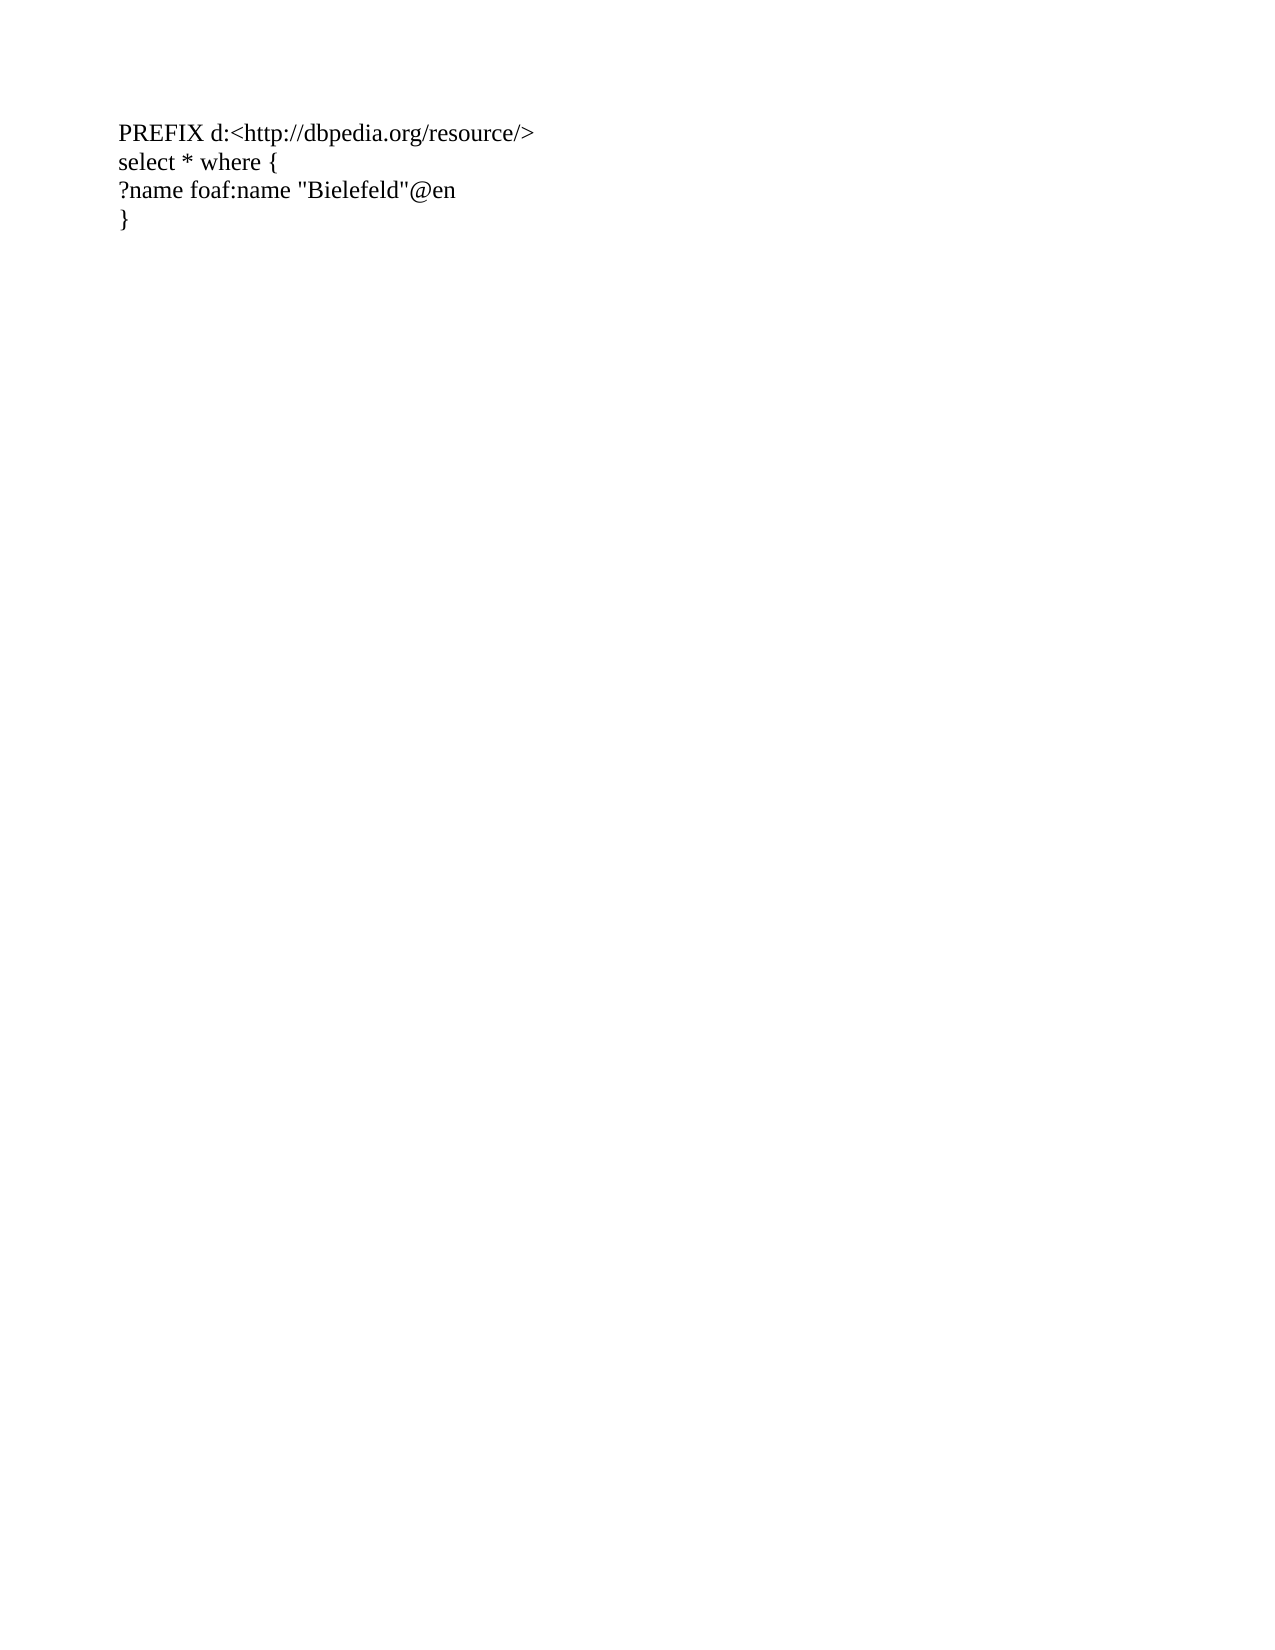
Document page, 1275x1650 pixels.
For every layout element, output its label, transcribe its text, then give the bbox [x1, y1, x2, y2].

text select * where { [118, 147, 1157, 176]
text PREFIX d:<http://dbpedia.org/resource/> [118, 118, 1157, 147]
text ?name foaf:name "Bielefeld"@en [118, 176, 1157, 204]
text } [118, 204, 1157, 233]
